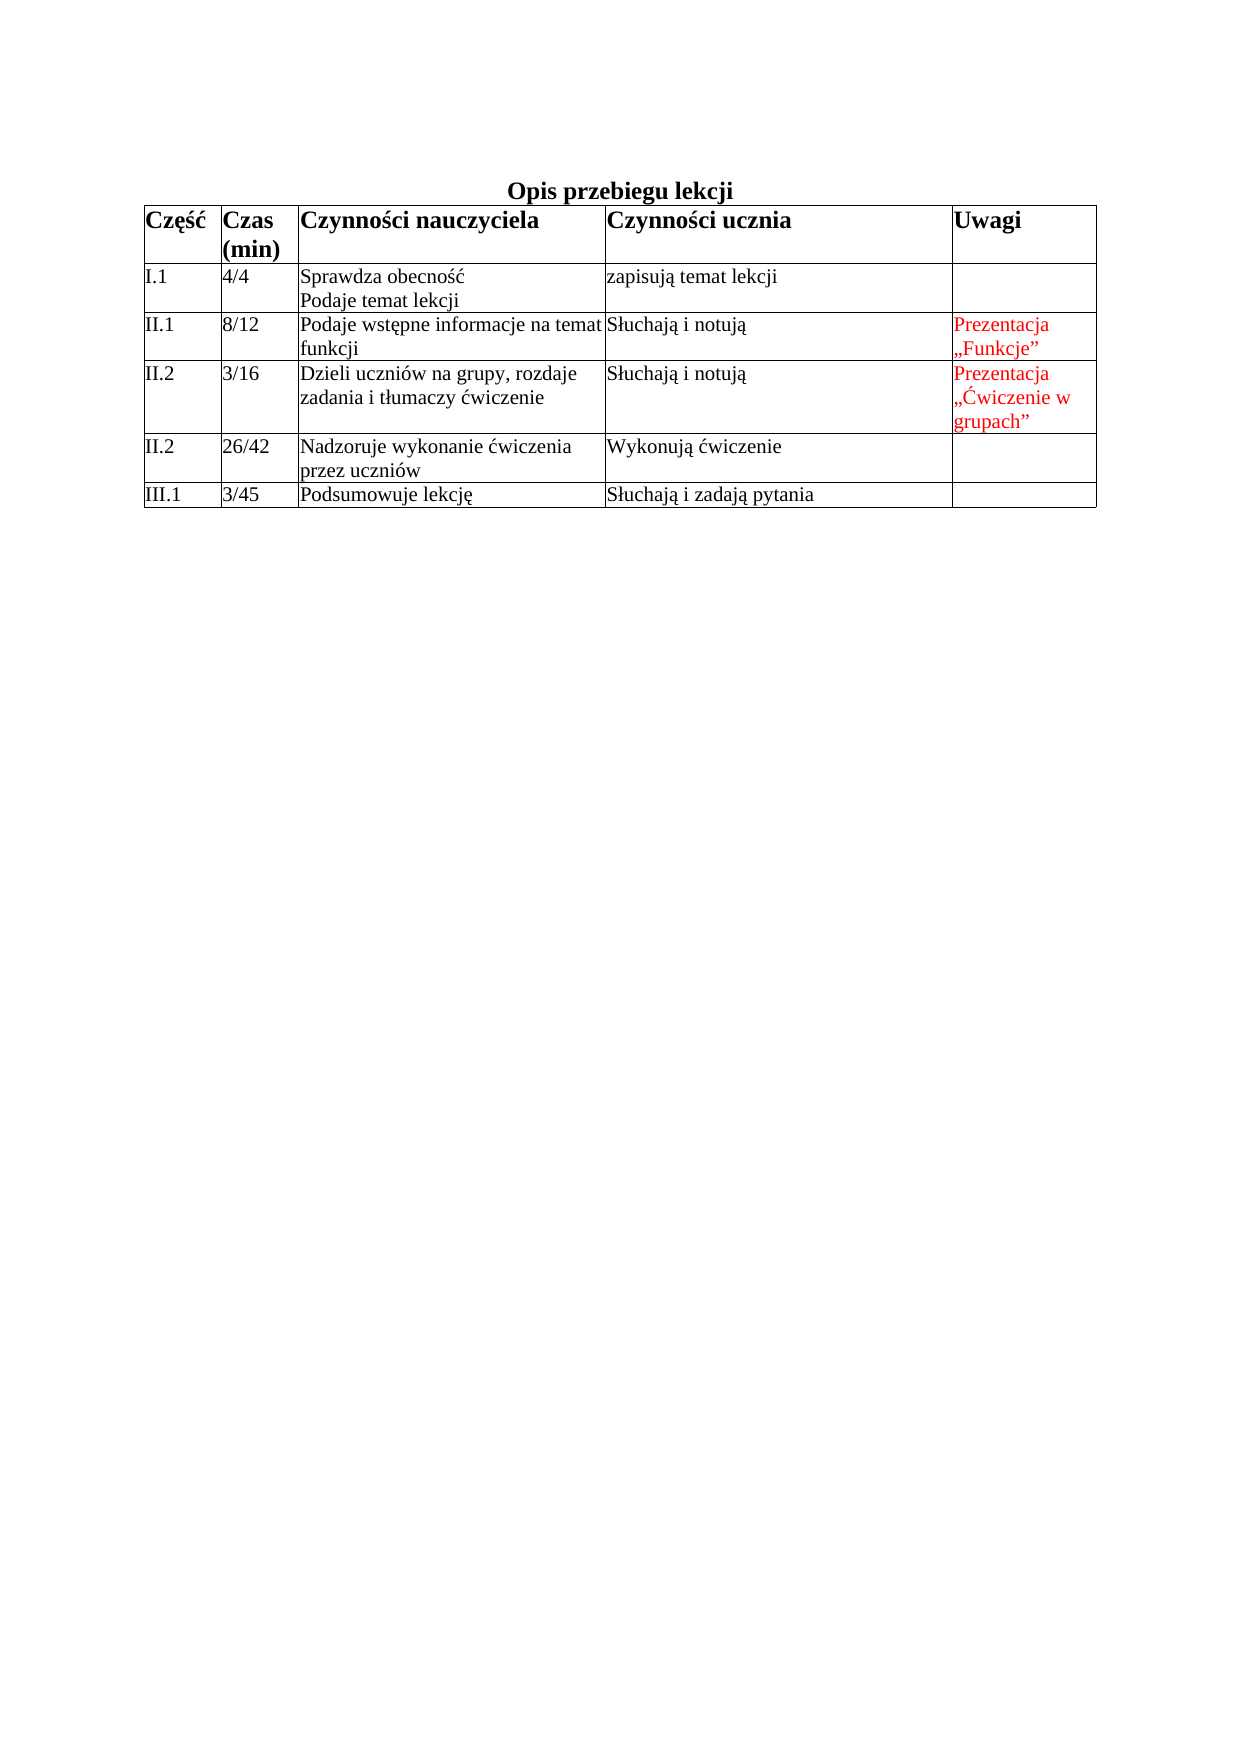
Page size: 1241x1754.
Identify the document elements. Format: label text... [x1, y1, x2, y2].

table_cell Sprawdza obecność Podaje temat lekcji [299, 264, 605, 312]
table_cell 8/12 [222, 313, 298, 360]
table_cell II.2 [145, 434, 221, 482]
table_cell Słuchają i zadają pytania [606, 483, 952, 506]
table_cell [953, 483, 1096, 506]
table_header Uwagi [953, 206, 1096, 263]
table_cell 4/4 [222, 264, 298, 312]
table_cell Prezentacja „Funkcje” [953, 313, 1096, 360]
table_cell III.1 [145, 483, 221, 506]
table_header Czynności nauczyciela [299, 206, 605, 263]
table_cell 3/16 [222, 361, 298, 433]
table_cell Wykonują ćwiczenie [606, 434, 952, 482]
table_header Czynności ucznia [606, 206, 952, 263]
table_header Czas (min) [222, 206, 298, 263]
text Opis przebiegu lekcji [150, 176, 1090, 205]
table_cell Dzieli uczniów na grupy, rozdaje zadania i tłumaczy ćwiczenie [299, 361, 605, 433]
table_cell [953, 434, 1096, 482]
table_cell 26/42 [222, 434, 298, 482]
table_cell zapisują temat lekcji [606, 264, 952, 312]
table_cell I.1 [145, 264, 221, 312]
table_cell Słuchają i notują [606, 361, 952, 433]
table_cell Słuchają i notują [606, 313, 952, 360]
table_cell Nadzoruje wykonanie ćwiczenia przez uczniów [299, 434, 605, 482]
table_cell Podaje wstępne informacje na temat funkcji [299, 313, 605, 360]
table_cell Prezentacja „Ćwiczenie w grupach” [953, 361, 1096, 433]
table_cell [953, 264, 1096, 312]
table_cell 3/45 [222, 483, 298, 506]
table_cell II.2 [145, 361, 221, 433]
table_header Część [145, 206, 221, 263]
table_cell Podsumowuje lekcję [299, 483, 605, 506]
table_cell II.1 [145, 313, 221, 360]
